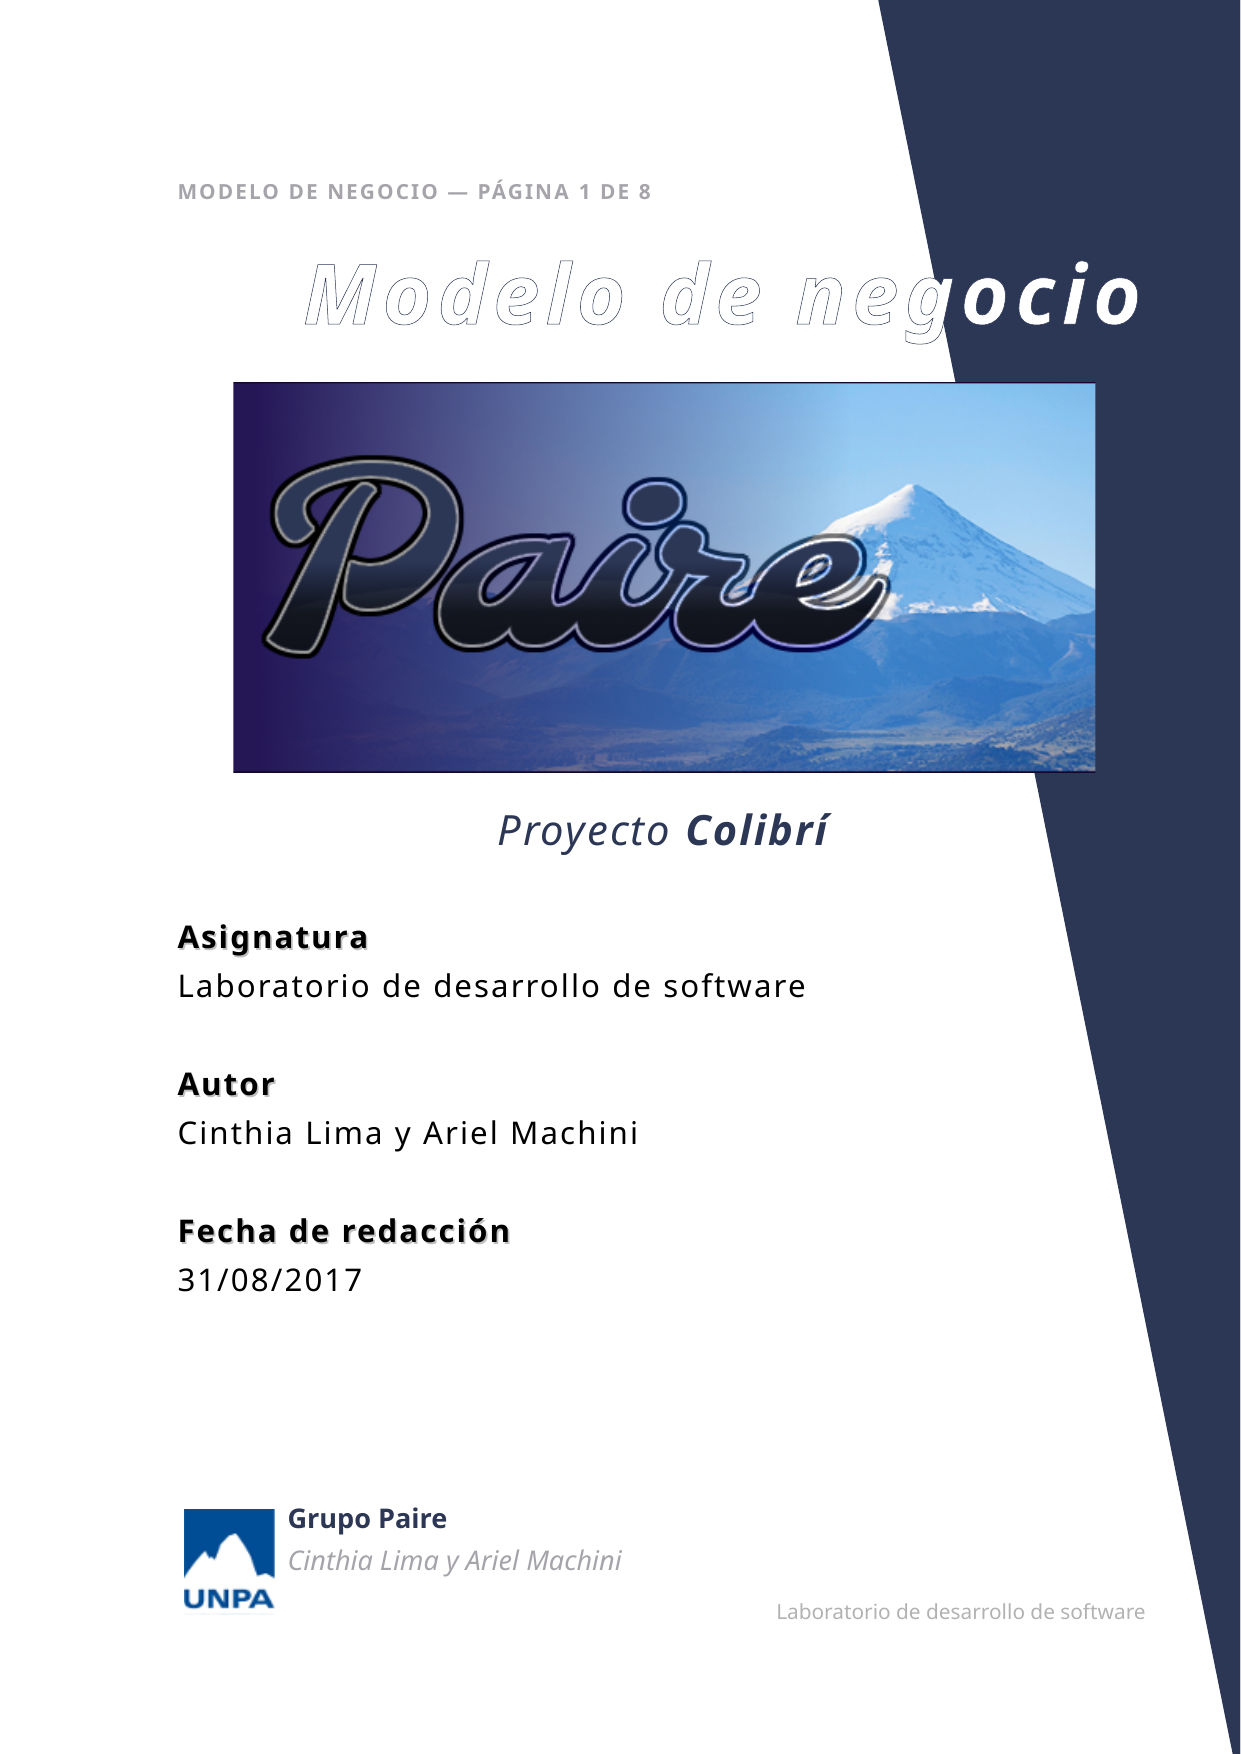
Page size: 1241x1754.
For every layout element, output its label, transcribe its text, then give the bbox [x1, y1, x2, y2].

text Modelo de negocio [922, 289, 936, 314]
text Asignatura [177, 915, 1071, 958]
text Modelo de negocio [177, 235, 948, 349]
text Laboratorio de desarrollo de software [177, 964, 1081, 1007]
text Proyecto Colibrí [177, 801, 1051, 858]
picture [233, 382, 1096, 773]
text 31/08/2017 [177, 1258, 1140, 1301]
text Cinthia Lima y Ariel Machini [177, 1111, 1111, 1154]
picture [184, 1509, 275, 1615]
text Autor [177, 1062, 1101, 1105]
text Fecha de redacción [177, 1209, 1131, 1252]
